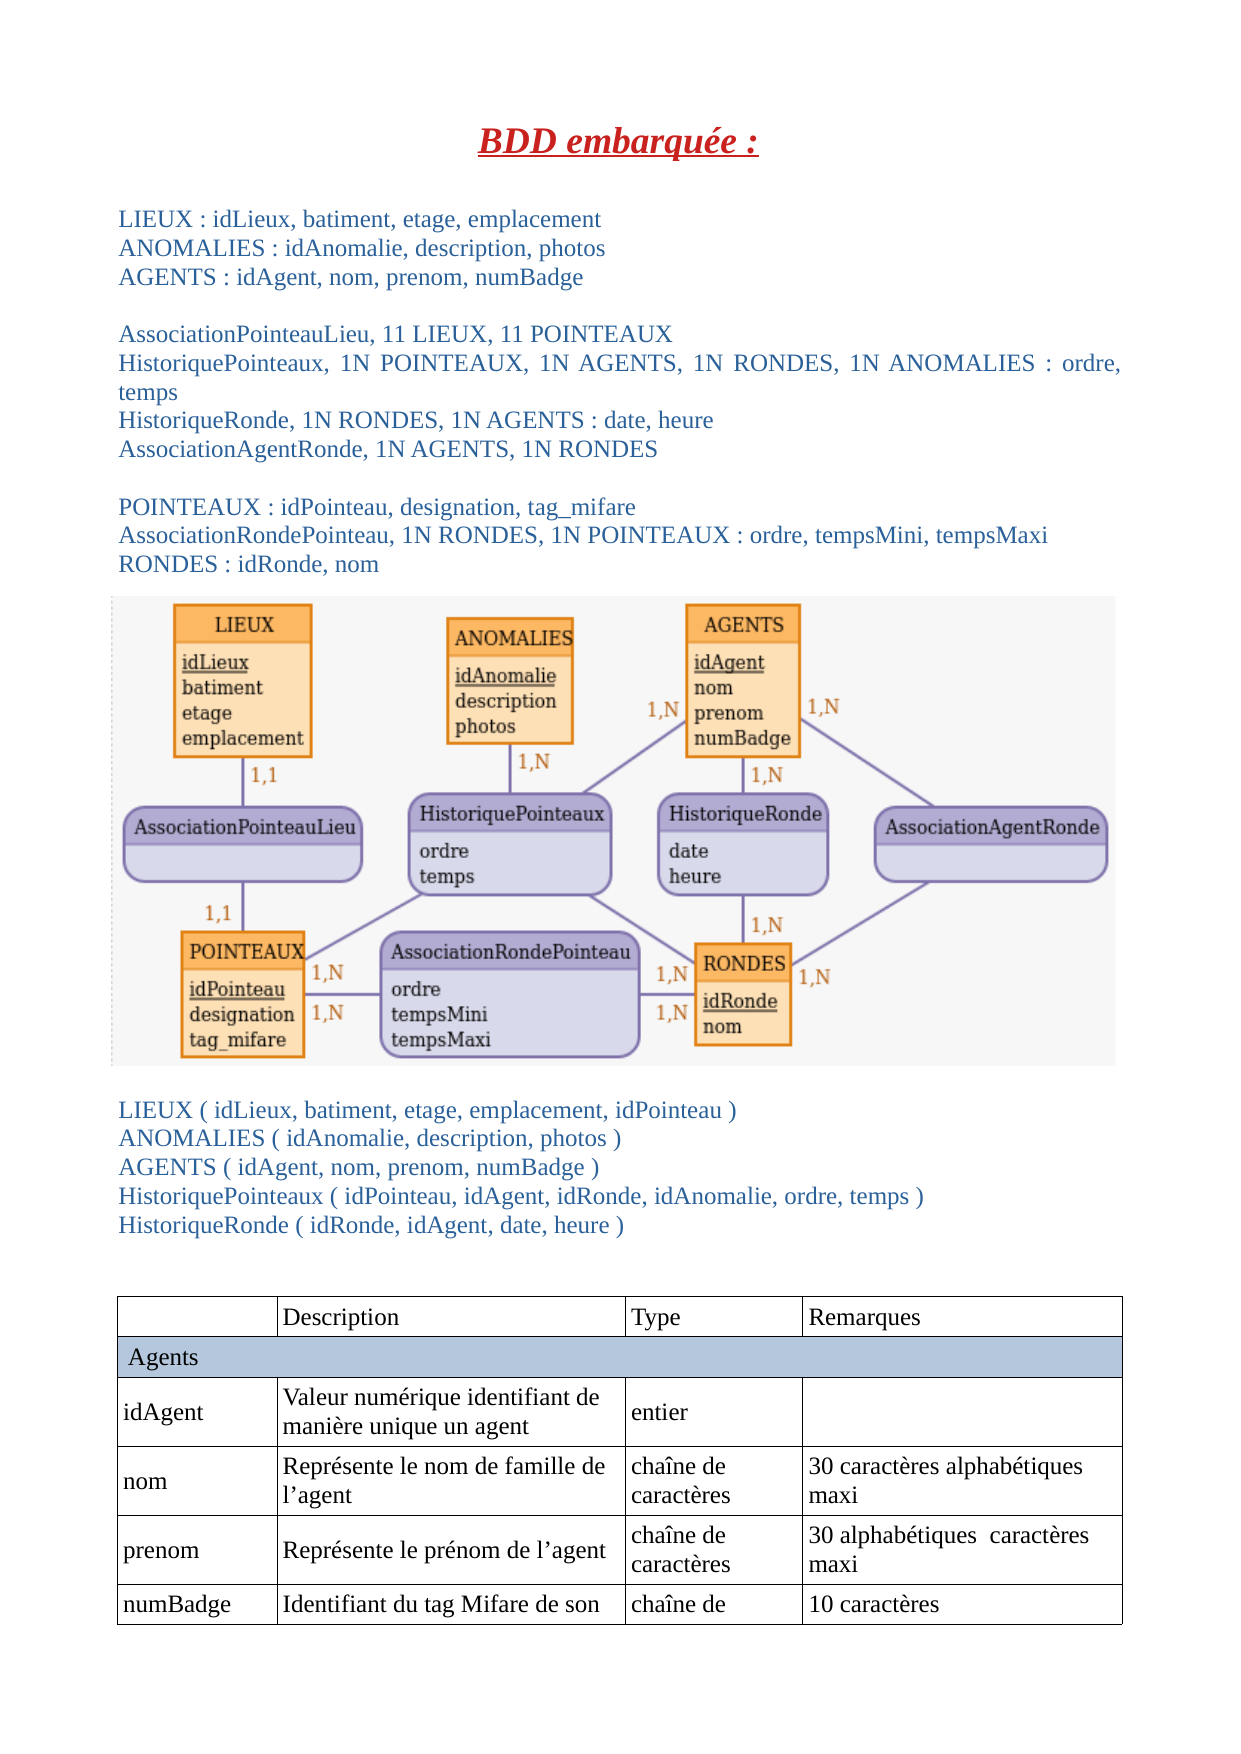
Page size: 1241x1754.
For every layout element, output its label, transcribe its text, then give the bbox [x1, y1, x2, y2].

text LIEUX ( idLieux, batiment, etage, emplacement, idPointeau ) [118, 1095, 1122, 1123]
text RONDES : idRonde, nom [118, 549, 1122, 578]
text AGENTS ( idAgent, nom, prenom, numBadge ) [118, 1152, 1122, 1181]
table_cell chaîne de caractères [626, 1447, 802, 1515]
table_header Remarques [803, 1297, 1122, 1336]
text HistoriqueRonde ( idRonde, idAgent, date, heure ) [118, 1210, 1122, 1238]
table_cell 30 alphabétiques caractères maxi [803, 1516, 1122, 1584]
table_cell numBadge [118, 1585, 277, 1624]
text HistoriquePointeaux, 1N POINTEAUX, 1N AGENTS, 1N RONDES, 1N ANOMALIES : ordre, temps [118, 348, 1122, 406]
table_cell 10 caractères [803, 1585, 1122, 1624]
text ANOMALIES : idAnomalie, description, photos [118, 233, 1122, 262]
table_cell Représente le nom de famille de l’agent [278, 1447, 625, 1515]
table_cell Représente le prénom de l’agent [278, 1516, 625, 1584]
table_cell prenom [118, 1516, 277, 1584]
table_cell chaîne de caractères [626, 1516, 802, 1584]
table_cell nom [118, 1447, 277, 1515]
text HistoriqueRonde, 1N RONDES, 1N AGENTS : date, heure [118, 406, 1122, 434]
text HistoriquePointeaux ( idPointeau, idAgent, idRonde, idAnomalie, ordre, temps ) [118, 1181, 1122, 1210]
text ANOMALIES ( idAnomalie, description, photos ) [118, 1123, 1122, 1152]
table_cell entier [626, 1378, 802, 1446]
table_header Type [626, 1297, 802, 1336]
text LIEUX : idLieux, batiment, etage, emplacement [118, 204, 1122, 233]
text AssociationAgentRonde, 1N AGENTS, 1N RONDES [118, 434, 1122, 463]
table_cell chaîne de [626, 1585, 802, 1624]
text POINTEAUX : idPointeau, designation, tag_mifare [118, 492, 1122, 521]
text AssociationPointeauLieu, 11 LIEUX, 11 POINTEAUX [118, 319, 1122, 348]
table_cell Agents [118, 1337, 1122, 1377]
text BDD embarquée : [118, 118, 1122, 161]
text AGENTS : idAgent, nom, prenom, numBadge [118, 262, 1122, 291]
table_cell Identifiant du tag Mifare de son [278, 1585, 625, 1624]
picture [111, 596, 1116, 1066]
table_header Description [278, 1297, 625, 1336]
table_cell Valeur numérique identifiant de manière unique un agent [278, 1378, 625, 1446]
table_cell [803, 1378, 1122, 1446]
table_cell idAgent [118, 1378, 277, 1446]
table_cell 30 caractères alphabétiques maxi [803, 1447, 1122, 1515]
table_header [118, 1297, 277, 1336]
text AssociationRondePointeau, 1N RONDES, 1N POINTEAUX : ordre, tempsMini, tempsMaxi [118, 521, 1122, 549]
